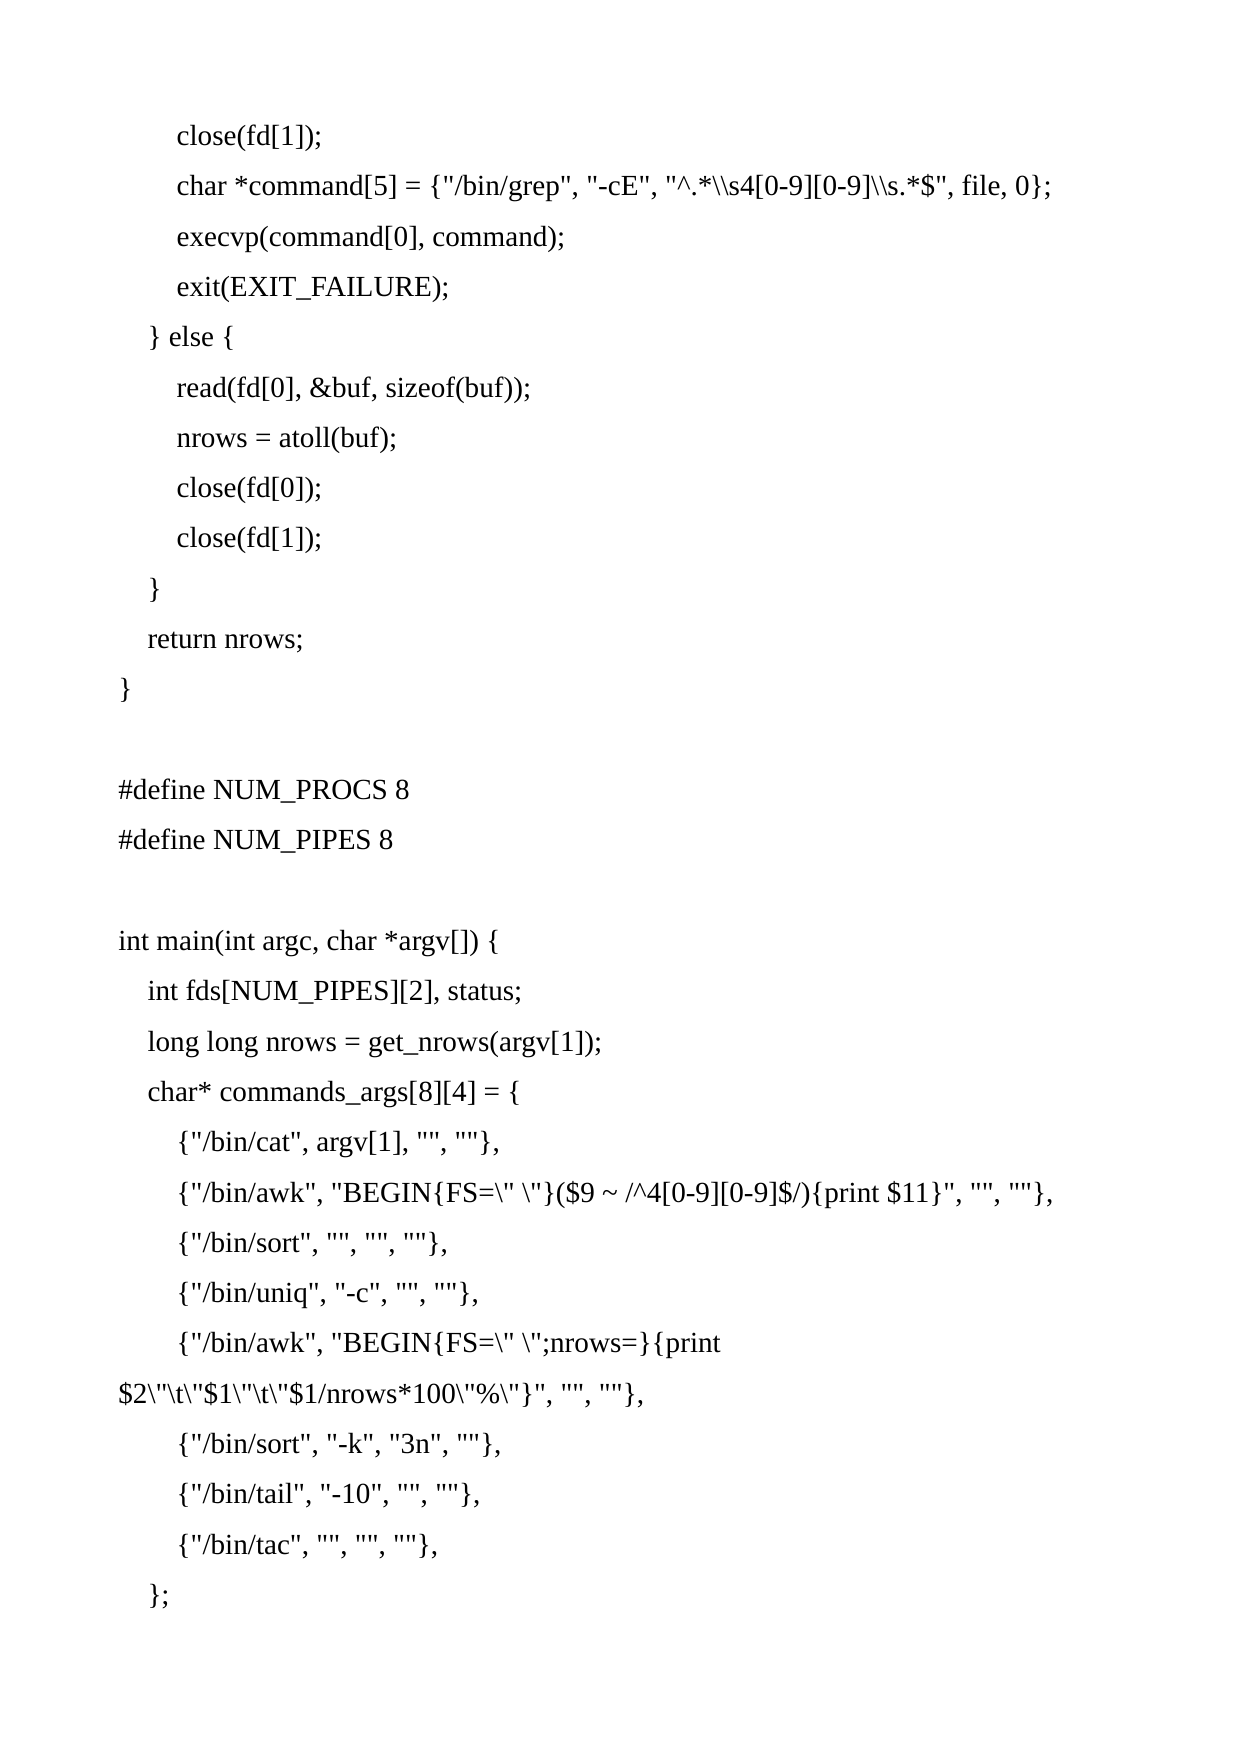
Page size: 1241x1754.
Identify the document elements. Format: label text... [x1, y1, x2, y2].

text } else { [118, 319, 1122, 353]
text {"/bin/tail", "-10", "", ""}, [118, 1477, 1122, 1510]
text nrows = atoll(buf); [118, 420, 1122, 453]
text {"/bin/sort", "", "", ""}, [118, 1225, 1122, 1258]
text exit(EXIT_FAILURE); [118, 269, 1122, 303]
text {"/bin/awk", "BEGIN{FS=\" \"}($9 ~ /^4[0-9][0-9]$/){print $11}", "", ""}, [118, 1175, 1122, 1208]
text close(fd[0]); [118, 470, 1122, 504]
text execvp(command[0], command); [118, 219, 1122, 252]
text {"/bin/cat", argv[1], "", ""}, [118, 1124, 1122, 1158]
text char* commands_args[8][4] = { [118, 1074, 1122, 1108]
text {"/bin/uniq", "-c", "", ""}, [118, 1275, 1122, 1309]
text long long nrows = get_nrows(argv[1]); [118, 1024, 1122, 1057]
text return nrows; [118, 621, 1122, 655]
text char *command[5] = {"/bin/grep", "-cE", "^.*\\s4[0-9][0-9]\\s.*$", file, 0}; [118, 168, 1122, 202]
text {"/bin/awk", "BEGIN{FS=\" \";nrows=}{print $2\"\t\"$1\"\t\"$1/nrows*100\"%\"}", "", ""}, [118, 1326, 1122, 1409]
text int fds[NUM_PIPES][2], status; [118, 973, 1122, 1007]
text {"/bin/sort", "-k", "3n", ""}, [118, 1426, 1122, 1460]
text }; [118, 1577, 1122, 1611]
text } [118, 571, 1122, 604]
text } [118, 672, 1122, 705]
text #define NUM_PIPES 8 [118, 822, 1122, 856]
text close(fd[1]); [118, 521, 1122, 554]
text read(fd[0], &buf, sizeof(buf)); [118, 370, 1122, 403]
text int main(int argc, char *argv[]) { [118, 923, 1122, 957]
text {"/bin/tac", "", "", ""}, [118, 1527, 1122, 1560]
text #define NUM_PROCS 8 [118, 772, 1122, 806]
text close(fd[1]); [118, 118, 1122, 152]
